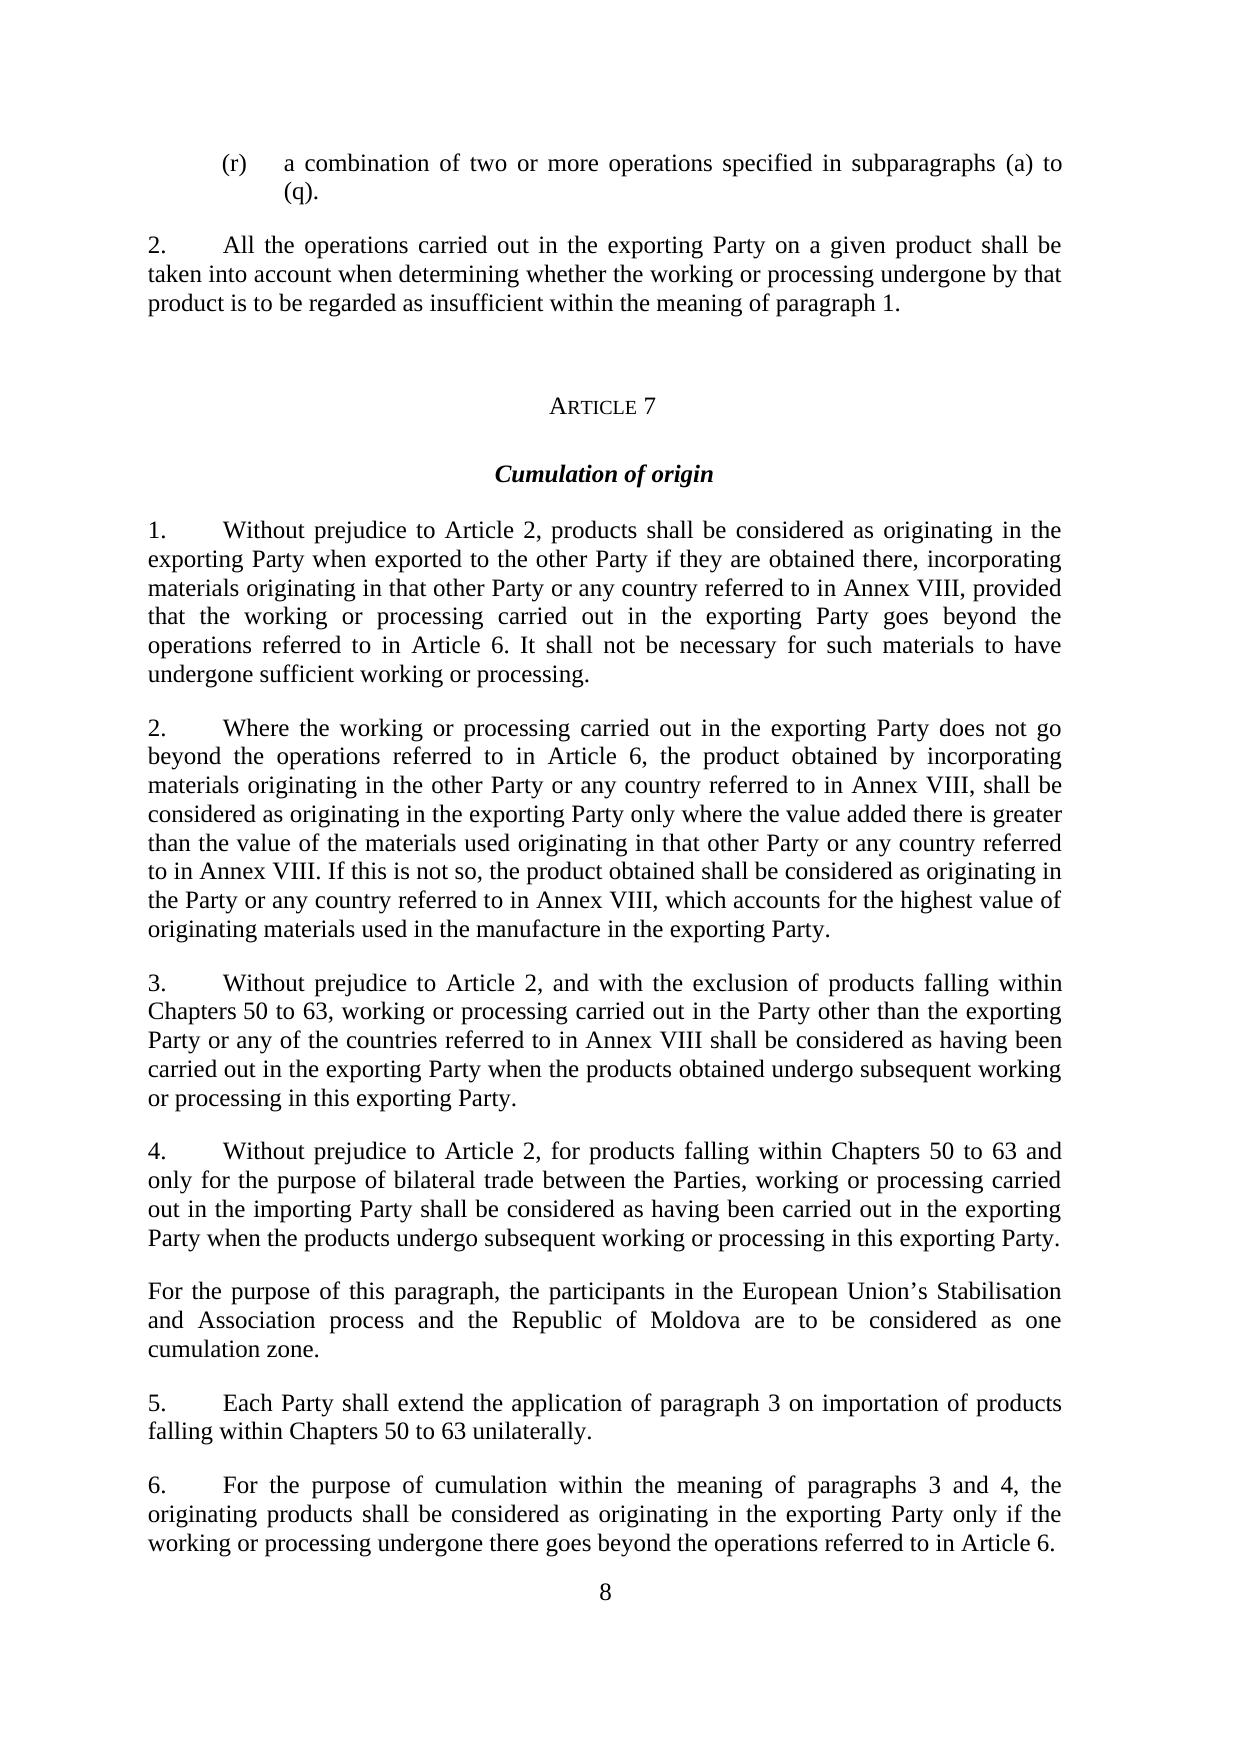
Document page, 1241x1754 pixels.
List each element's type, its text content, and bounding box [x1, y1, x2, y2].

text Cumulation of origin [148, 459, 1063, 488]
list 3. Without prejudice to Article 2, and with the exclusion of products falling within Chapters 50 to 63, working or processing carried out in the Party other than the exporting Party or any of the countries referred to in Annex VIII shall be considered as having been carried out in the exporting Party when the products obtained undergo subsequent working or processing in this exporting Party. [148, 968, 1063, 1111]
text Article 7 [148, 391, 1063, 420]
list 6. For the purpose of cumulation within the meaning of paragraphs 3 and 4, the originating products shall be considered as originating in the exporting Party only if the working or processing undergone there goes beyond the operations referred to in Article 6. [148, 1470, 1063, 1556]
list 5. Each Party shall extend the application of paragraph 3 on importation of products falling within Chapters 50 to 63 unilaterally. [148, 1388, 1063, 1445]
list 2. Where the working or processing carried out in the exporting Party does not go beyond the operations referred to in Article 6, the product obtained by incorporating materials originating in the other Party or any country referred to in Annex VIII, shall be considered as originating in the exporting Party only where the value added there is greater than the value of the materials used originating in that other Party or any country referred to in Annex VIII. If this is not so, the product obtained shall be considered as originating in the Party or any country referred to in Annex VIII, which accounts for the highest value of originating materials used in the manufacture in the exporting Party. [148, 713, 1063, 943]
list 4. Without prejudice to Article 2, for products falling within Chapters 50 to 63 and only for the purpose of bilateral trade between the Parties, working or processing carried out in the importing Party shall be considered as having been carried out in the exporting Party when the products undergo subsequent working or processing in this exporting Party. [148, 1136, 1063, 1251]
list 1. Without prejudice to Article 2, products shall be considered as originating in the exporting Party when exported to the other Party if they are obtained there, incorporating materials originating in that other Party or any country referred to in Annex VIII, provided that the working or processing carried out in the exporting Party goes beyond the operations referred to in Article 6. It shall not be necessary for such materials to have undergone sufficient working or processing. [148, 515, 1063, 688]
list 2. All the operations carried out in the exporting Party on a given product shall be taken into account when determining whether the working or processing undergone by that product is to be regarded as insufficient within the meaning of paragraph 1. [148, 230, 1063, 316]
list For the purpose of this paragraph, the participants in the European Union’s Stabilisation and Association process and the Republic of Moldova are to be considered as one cumulation zone. [148, 1276, 1063, 1363]
list (r) a combination of two or more operations specified in subparagraphs (a) to (q). [222, 148, 1063, 205]
